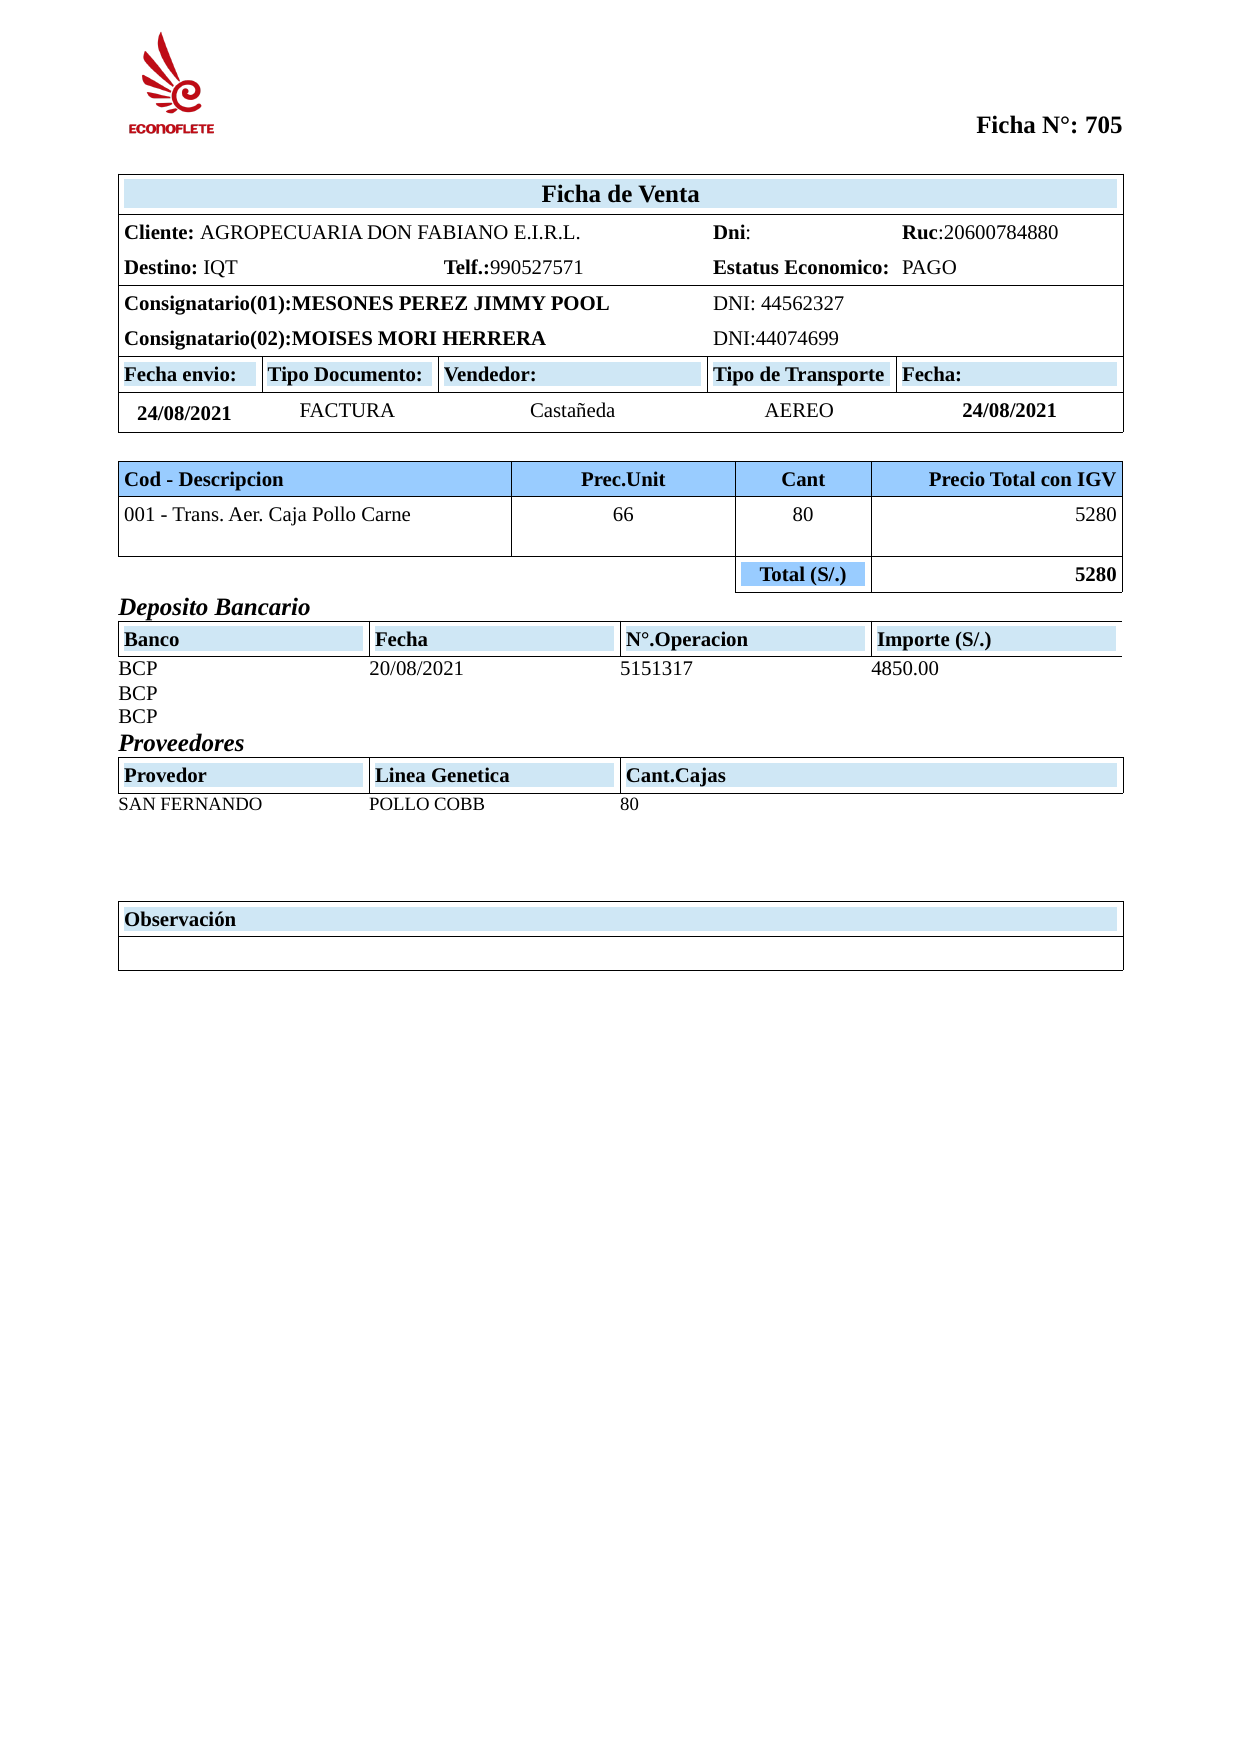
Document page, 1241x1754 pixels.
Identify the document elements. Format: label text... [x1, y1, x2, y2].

table_cell [620, 680, 871, 704]
table_cell Total (S/.) [736, 557, 871, 592]
table_cell [369, 858, 620, 879]
table_cell [620, 879, 1123, 901]
table_cell 66 [512, 497, 735, 556]
table_header Ficha de Venta [119, 175, 1123, 214]
table_cell [620, 705, 871, 728]
table_cell PAGO [896, 249, 1123, 285]
table_cell Consignatario(02):MOISES MORI HERRERA [119, 321, 707, 356]
text Proveedores [118, 728, 1122, 757]
table_cell BCP [118, 705, 369, 728]
table_cell DNI: 44562327 [707, 286, 1123, 321]
table_cell [871, 680, 1122, 704]
table_cell [369, 836, 620, 858]
table_header Provedor [119, 758, 369, 793]
table_cell [620, 815, 1123, 836]
table_cell Dni: [707, 215, 896, 249]
table_header Precio Total con IGV [872, 462, 1122, 496]
table_cell [118, 815, 369, 836]
text Deposito Bancario [118, 592, 1122, 621]
table_header Fecha [370, 622, 620, 656]
table_cell 5280 [872, 497, 1122, 556]
table_cell Destino: IQT [119, 249, 438, 285]
table_cell 4850.00 [871, 657, 1122, 680]
table_cell [369, 815, 620, 836]
table_cell 001 - Trans. Aer. Caja Pollo Carne [119, 497, 511, 556]
table_header Cod - Descripcion [119, 462, 511, 496]
table_cell POLLO COBB [369, 794, 620, 814]
table_cell [118, 557, 511, 592]
table_cell [119, 937, 1123, 969]
table_header N°.Operacion [621, 622, 871, 656]
table_cell 24/08/2021 [119, 393, 262, 432]
table_header Cant.Cajas [621, 758, 1123, 793]
table_cell 80 [620, 794, 1123, 814]
table_cell [620, 858, 1123, 879]
table_header Prec.Unit [512, 462, 735, 496]
table_cell [511, 557, 735, 592]
table_cell Consignatario(01):MESONES PEREZ JIMMY POOL [119, 286, 707, 321]
table_cell [118, 836, 369, 858]
table_cell Fecha envio: [119, 357, 262, 392]
table_cell 5151317 [620, 657, 871, 680]
table_cell Fecha: [897, 357, 1123, 392]
table_cell 20/08/2021 [369, 657, 620, 680]
table_cell 5280 [872, 557, 1122, 592]
table_cell [620, 836, 1123, 858]
table_cell [369, 879, 620, 901]
table_cell [369, 680, 620, 704]
table_cell DNI:44074699 [707, 321, 1123, 356]
table_cell Castañeda [438, 393, 707, 432]
picture [118, 31, 225, 134]
table_cell Cliente: AGROPECUARIA DON FABIANO E.I.R.L. [119, 215, 707, 249]
table_cell [369, 705, 620, 728]
table_header Observación [119, 902, 1123, 936]
table_cell [118, 858, 369, 879]
table_cell 24/08/2021 [896, 393, 1123, 432]
table_cell [871, 705, 1122, 728]
table_cell Estatus Economico: [707, 249, 896, 285]
table_cell Vendedor: [439, 357, 707, 392]
table_cell FACTURA [262, 393, 438, 432]
table_header Importe (S/.) [872, 622, 1122, 656]
table_cell [118, 879, 369, 901]
table_cell Ruc:20600784880 [896, 215, 1123, 249]
table_cell BCP [118, 657, 369, 680]
table_cell AEREO [707, 393, 896, 432]
table_cell SAN FERNANDO [118, 794, 369, 814]
table_cell Tipo de Transporte [708, 357, 896, 392]
table_cell Tipo Documento: [263, 357, 438, 392]
table_cell 80 [736, 497, 871, 556]
table_cell Telf.:990527571 [438, 249, 707, 285]
table_header Banco [119, 622, 369, 656]
table_header Linea Genetica [370, 758, 620, 793]
table_header Cant [736, 462, 871, 496]
table_cell BCP [118, 680, 369, 704]
